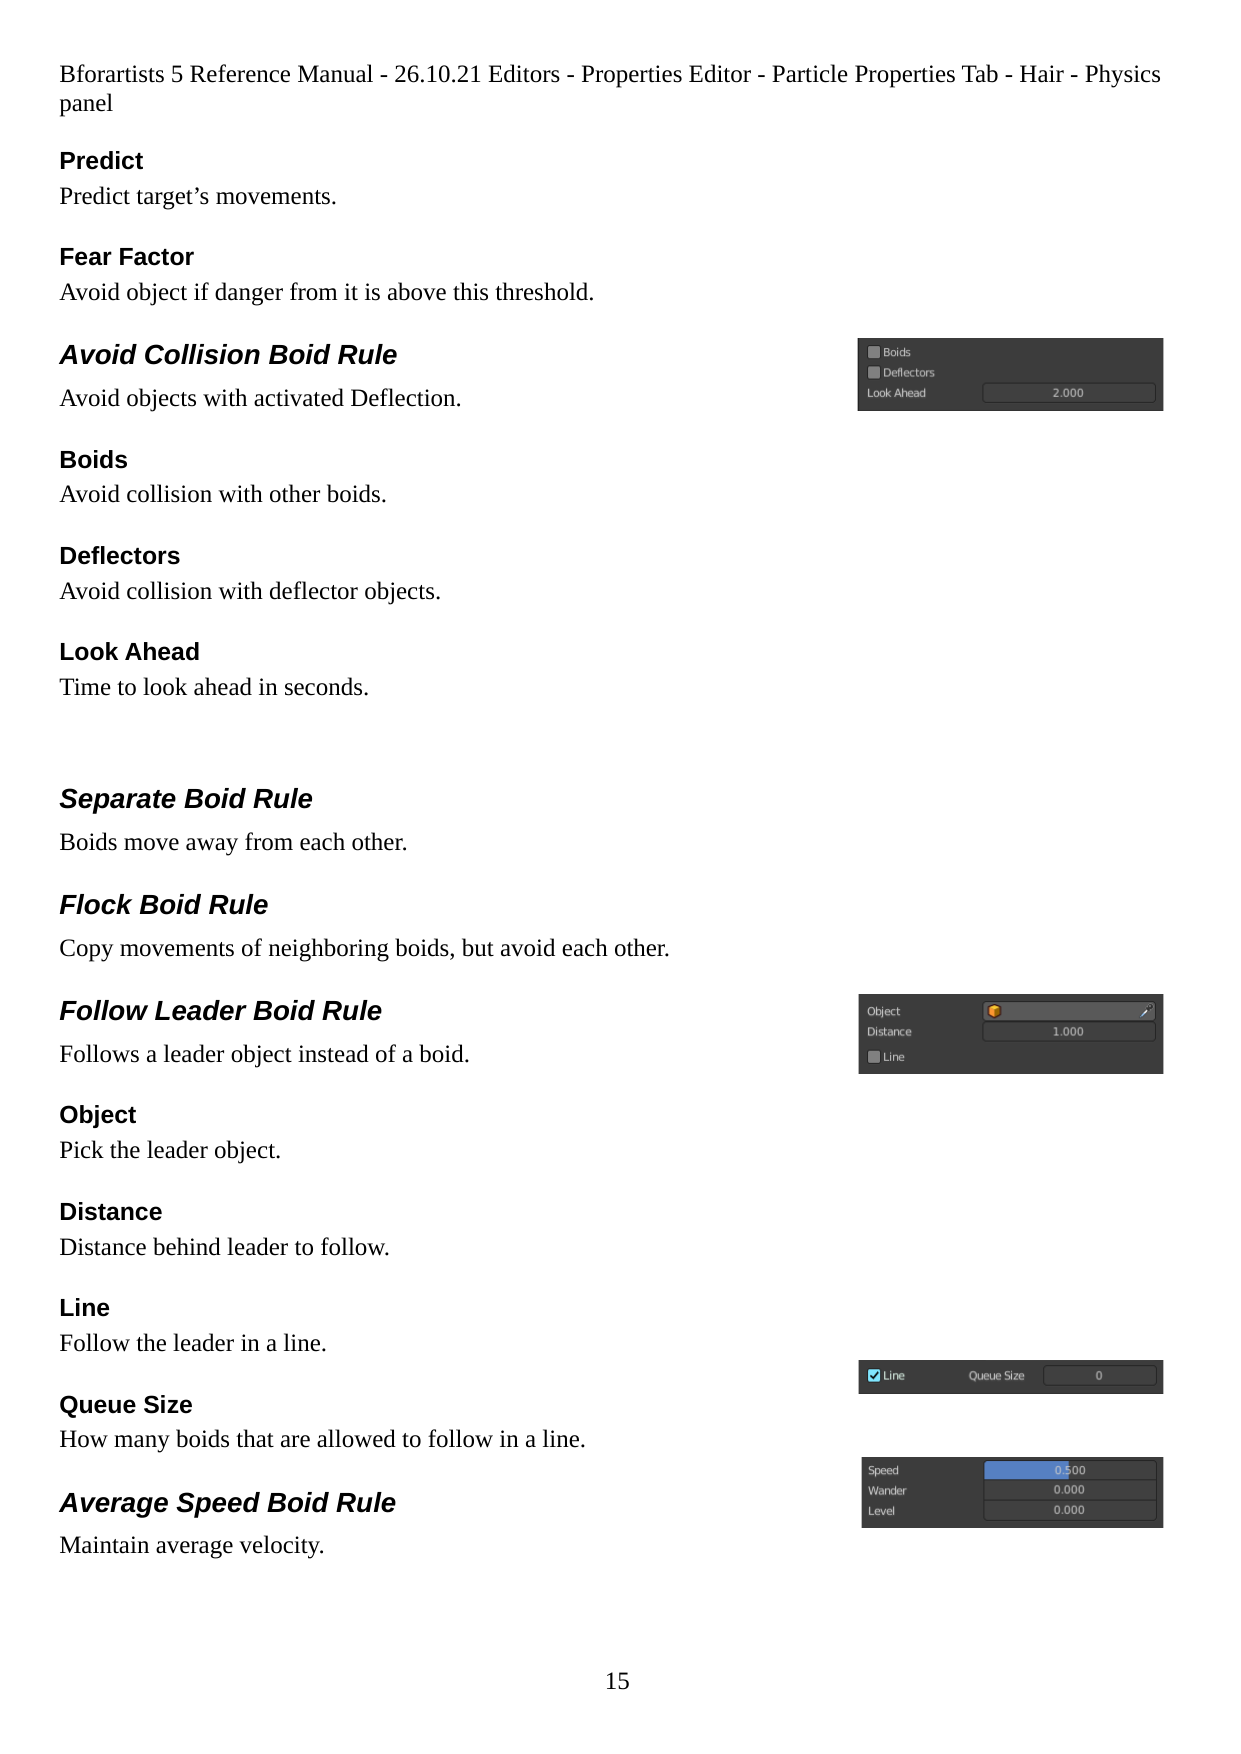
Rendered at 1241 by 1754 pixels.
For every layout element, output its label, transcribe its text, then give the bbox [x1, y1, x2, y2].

text Avoid objects with activated Deflection. [59, 383, 1181, 412]
subtitle Deflectors [59, 541, 1181, 569]
text Maintain average velocity. [59, 1530, 1181, 1559]
text Avoid collision with deflector objects. [59, 576, 1181, 604]
subtitle Boids [59, 445, 1181, 473]
subtitle [1164, 995, 1181, 1027]
text Distance behind leader to follow. [59, 1232, 1181, 1261]
text Follows a leader object instead of a boid. [59, 1039, 858, 1068]
text Pick the leader object. [59, 1135, 1181, 1164]
text Predict target’s movements. [59, 181, 1181, 209]
text How many boids that are allowed to follow in a line. [59, 1424, 1181, 1453]
subtitle Follow Leader Boid Rule [59, 995, 858, 1027]
subtitle Avoid Collision Boid Rule [59, 339, 857, 371]
picture [861, 1457, 1164, 1528]
subtitle Look Ahead [59, 637, 1181, 666]
subtitle Separate Boid Rule [59, 783, 1181, 815]
text Follow the leader in a line. [59, 1328, 1181, 1357]
text Avoid collision with other boids. [59, 479, 1181, 508]
subtitle Line [59, 1293, 1181, 1322]
text Time to look ahead in seconds. [59, 672, 1181, 701]
text Copy movements of neighboring boids, but avoid each other. [59, 933, 1181, 962]
text Boids move away from each other. [59, 827, 1181, 856]
subtitle Distance [59, 1197, 1181, 1226]
subtitle Object [59, 1101, 1181, 1129]
subtitle [1164, 1486, 1181, 1518]
picture [857, 338, 1164, 411]
subtitle Predict [59, 146, 1181, 174]
text Avoid object if danger from it is above this threshold. [59, 277, 1181, 306]
picture [858, 994, 1164, 1074]
subtitle Flock Boid Rule [59, 889, 1181, 921]
subtitle Queue Size [59, 1390, 1181, 1418]
picture [858, 1360, 1164, 1394]
subtitle Average Speed Boid Rule [59, 1486, 861, 1518]
subtitle Fear Factor [59, 242, 1181, 271]
subtitle [1164, 339, 1181, 371]
